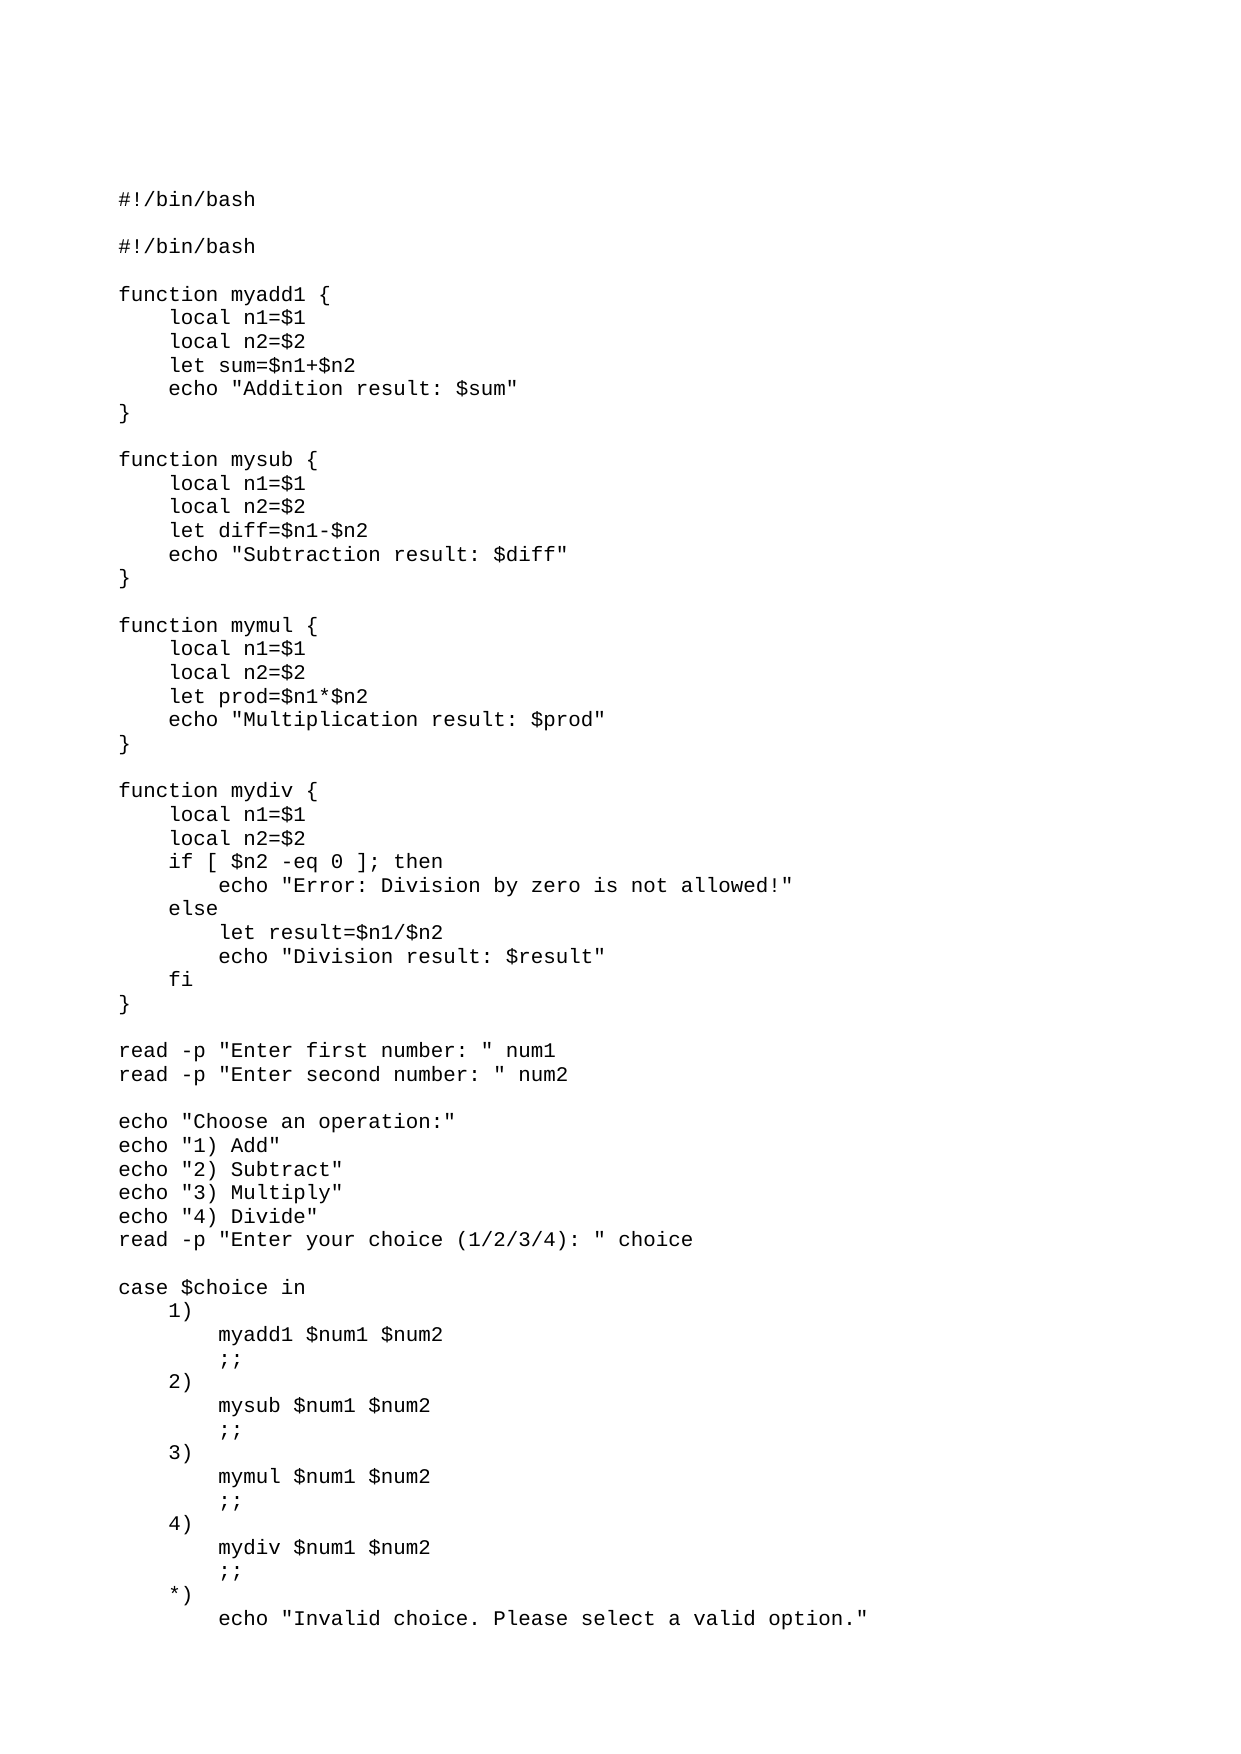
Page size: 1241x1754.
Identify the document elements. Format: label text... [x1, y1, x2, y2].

text echo "Invalid choice. Please select a valid option." [118, 1608, 1122, 1631]
text 3) [118, 1442, 1122, 1466]
text function myadd1 { [118, 284, 1122, 307]
text echo "Addition result: $sum" [118, 378, 1122, 402]
text let prod=$n1*$n2 [118, 686, 1122, 709]
text read -p "Enter first number: " num1 [118, 1040, 1122, 1064]
text echo "1) Add" [118, 1135, 1122, 1158]
text let result=$n1/$n2 [118, 922, 1122, 946]
text } [118, 993, 1122, 1017]
text local n2=$2 [118, 662, 1122, 686]
text local n1=$1 [118, 804, 1122, 827]
text } [118, 567, 1122, 591]
text echo "Error: Division by zero is not allowed!" [118, 875, 1122, 898]
text } [118, 402, 1122, 426]
text echo "Division result: $result" [118, 946, 1122, 969]
text if [ $n2 -eq 0 ]; then [118, 851, 1122, 875]
text read -p "Enter your choice (1/2/3/4): " choice [118, 1229, 1122, 1253]
text else [118, 898, 1122, 922]
text let diff=$n1-$n2 [118, 520, 1122, 544]
text ;; [118, 1561, 1122, 1584]
text *) [118, 1584, 1122, 1608]
text local n2=$2 [118, 331, 1122, 354]
text 4) [118, 1513, 1122, 1537]
text mydiv $num1 $num2 [118, 1537, 1122, 1561]
text echo "Multiplication result: $prod" [118, 709, 1122, 733]
text local n2=$2 [118, 827, 1122, 851]
text 1) [118, 1300, 1122, 1324]
text case $choice in [118, 1277, 1122, 1300]
text function mymul { [118, 615, 1122, 638]
text mysub $num1 $num2 [118, 1395, 1122, 1419]
text read -p "Enter second number: " num2 [118, 1064, 1122, 1088]
text ;; [118, 1419, 1122, 1442]
text ;; [118, 1348, 1122, 1371]
text mymul $num1 $num2 [118, 1466, 1122, 1489]
text #!/bin/bash [118, 236, 1122, 260]
text myadd1 $num1 $num2 [118, 1324, 1122, 1348]
text local n1=$1 [118, 638, 1122, 662]
text #!/bin/bash [118, 189, 1122, 213]
text echo "Choose an operation:" [118, 1111, 1122, 1135]
text fi [118, 969, 1122, 993]
text let sum=$n1+$n2 [118, 354, 1122, 378]
text function mysub { [118, 449, 1122, 473]
text } [118, 733, 1122, 757]
text ;; [118, 1489, 1122, 1513]
text local n1=$1 [118, 307, 1122, 331]
text echo "2) Subtract" [118, 1158, 1122, 1182]
text 2) [118, 1371, 1122, 1395]
text function mydiv { [118, 780, 1122, 804]
text echo "Subtraction result: $diff" [118, 544, 1122, 567]
text echo "3) Multiply" [118, 1182, 1122, 1206]
text local n2=$2 [118, 496, 1122, 520]
text echo "4) Divide" [118, 1206, 1122, 1229]
text local n1=$1 [118, 473, 1122, 496]
